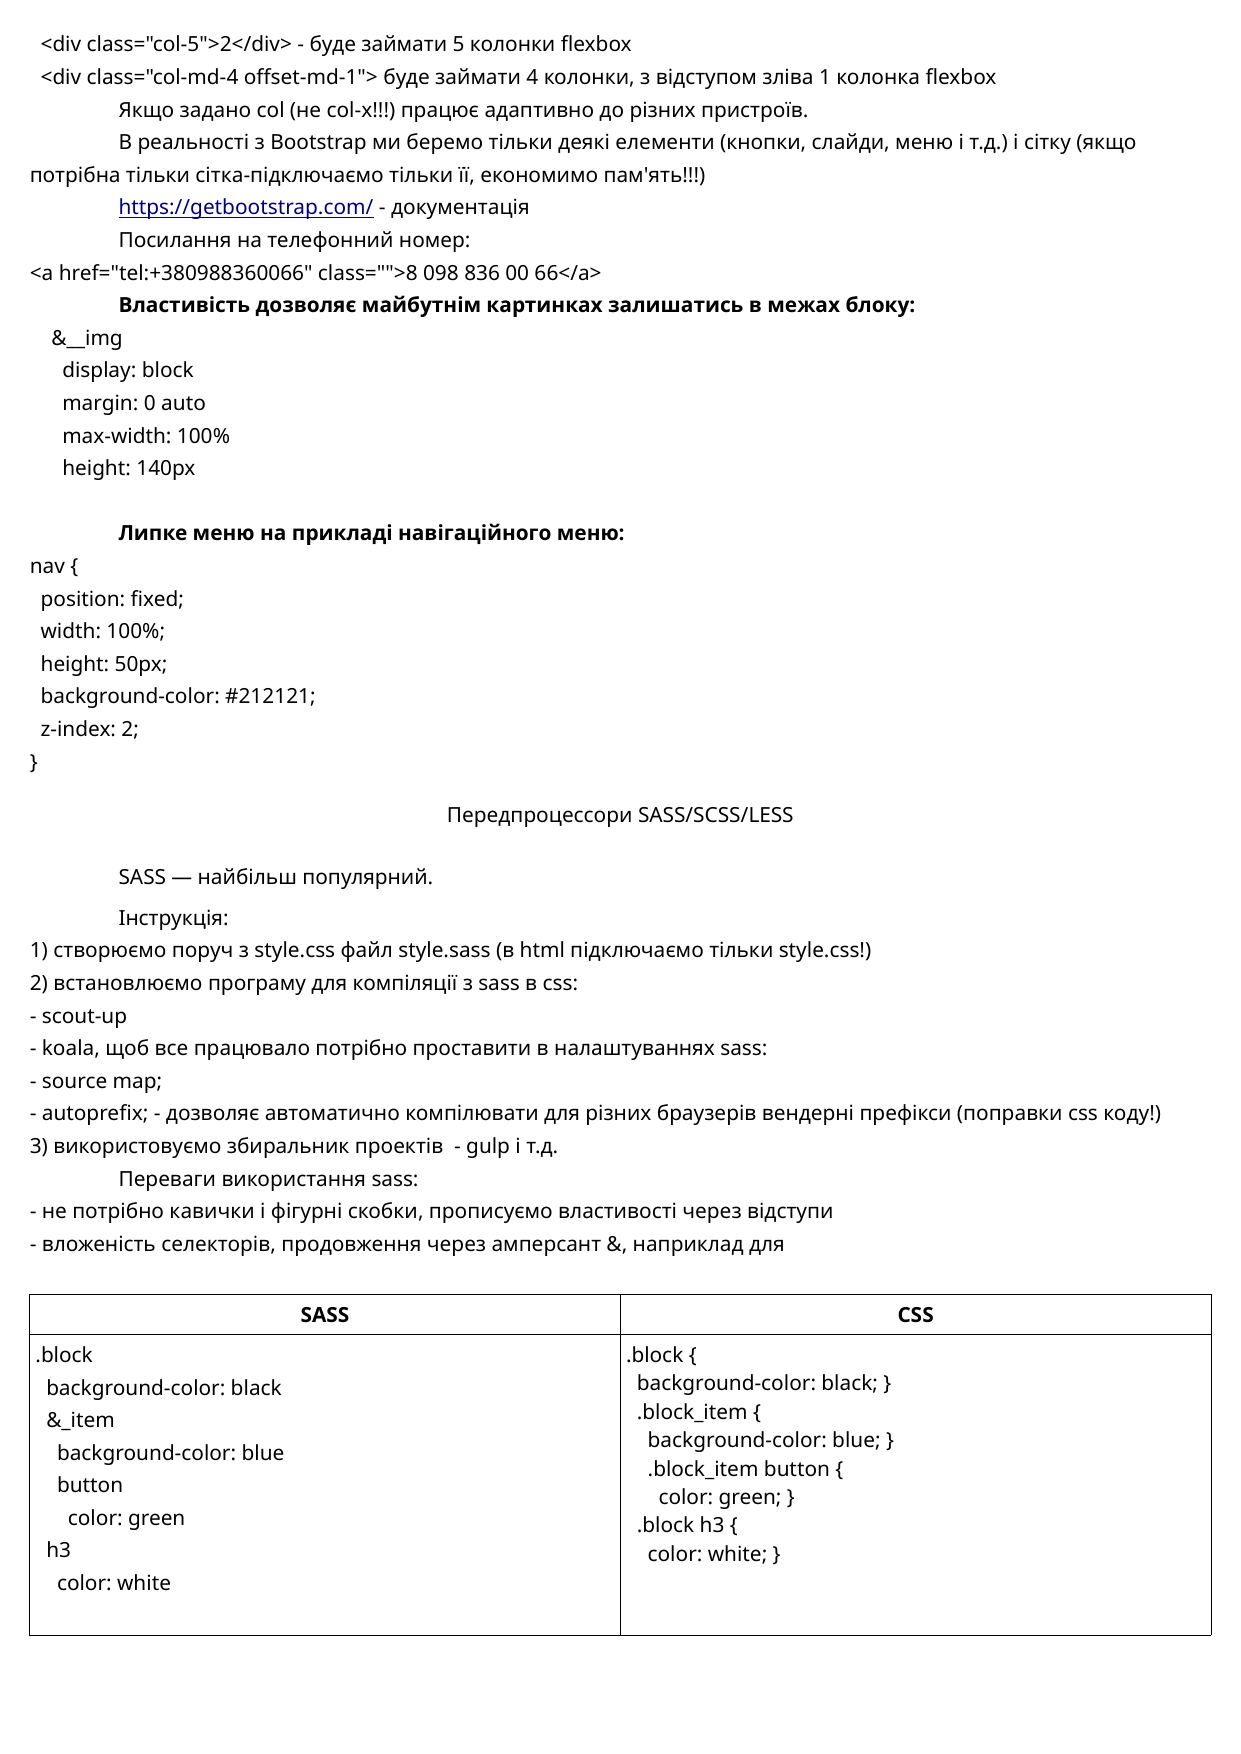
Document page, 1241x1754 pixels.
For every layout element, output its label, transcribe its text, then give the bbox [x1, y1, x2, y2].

text Якщо задано col (не col-x!!!) працює адаптивно до різних пристроїв. В реальності з Bootstrap ми беремо тільки деякі елементи (кнопки, слайди, меню і т.д.) і сітку (якщо потрібна тільки сітка-підключаємо тільки її, економимо пам'ять!!!) [29, 95, 1211, 188]
text } [29, 747, 1211, 775]
text - source map; [29, 1066, 1211, 1094]
subtitle SASS — найбільш популярний. [29, 862, 1211, 890]
text Інструкція: [29, 903, 1211, 931]
text 2) встановлюємо програму для компіляції з sass в css: [29, 968, 1211, 997]
text margin: 0 auto [29, 388, 1211, 417]
table_cell .block background-color: black &_item background-color: blue button color: green h3 color: white [30, 1335, 620, 1635]
text - koala, щоб все працювало потрібно проставити в налаштуваннях sass: [29, 1033, 1211, 1062]
text position: fixed; [29, 584, 1211, 612]
text https://getbootstrap.com/ - документація [29, 192, 1211, 221]
text nav { [29, 551, 1211, 579]
text display: block [29, 356, 1211, 384]
table_header SASS [30, 1295, 620, 1334]
text height: 50px; [29, 649, 1211, 677]
text &__img [29, 323, 1211, 351]
text - вложеність селекторів, продовження через амперсант &, наприклад для [29, 1229, 1211, 1257]
text - scout-up [29, 1001, 1211, 1029]
text - не потрібно кавички і фігурні скобки, прописуємо властивості через відступи [29, 1196, 1211, 1225]
text 1) створюємо поруч з style.css файл style.sass (в html підключаємо тільки style.css!) [29, 936, 1211, 964]
text Посилання на телефонний номер: [29, 225, 1211, 253]
table_header CSS [621, 1295, 1211, 1334]
text z-index: 2; [29, 714, 1211, 743]
subtitle Передпроцессори SASS/SCSS/LESS [29, 800, 1211, 829]
text Переваги використання sass: [29, 1164, 1211, 1192]
text background-color: #212121; [29, 682, 1211, 710]
text <div class="col-5">2</div> - буде займати 5 колонки flexbox [29, 29, 1211, 58]
text 3) використовуємо збиральник проектів - gulp і т.д. [29, 1131, 1211, 1159]
text Липке меню на прикладі навігаційного меню: [29, 518, 1211, 547]
text <div class="col-md-4 offset-md-1"> буде займати 4 колонки, з відступом зліва 1 колонка flexbox [29, 62, 1211, 91]
text width: 100%; [29, 616, 1211, 645]
table_cell .block { background-color: black; } .block_item { background-color: blue; } .block_item button { color: green; } .block h3 { color: white; } [621, 1335, 1211, 1635]
text <a href="tel:+380988360066" class="">8 098 836 00 66</a> [29, 258, 1211, 286]
text Властивість дозволяє майбутнім картинках залишатись в межах блоку: [29, 290, 1211, 319]
text height: 140px [29, 453, 1211, 482]
text - autoprefix; - дозволяє автоматично компілювати для різних браузерів вендерні префікси (поправки css коду!) [29, 1098, 1211, 1127]
text max-width: 100% [29, 421, 1211, 449]
